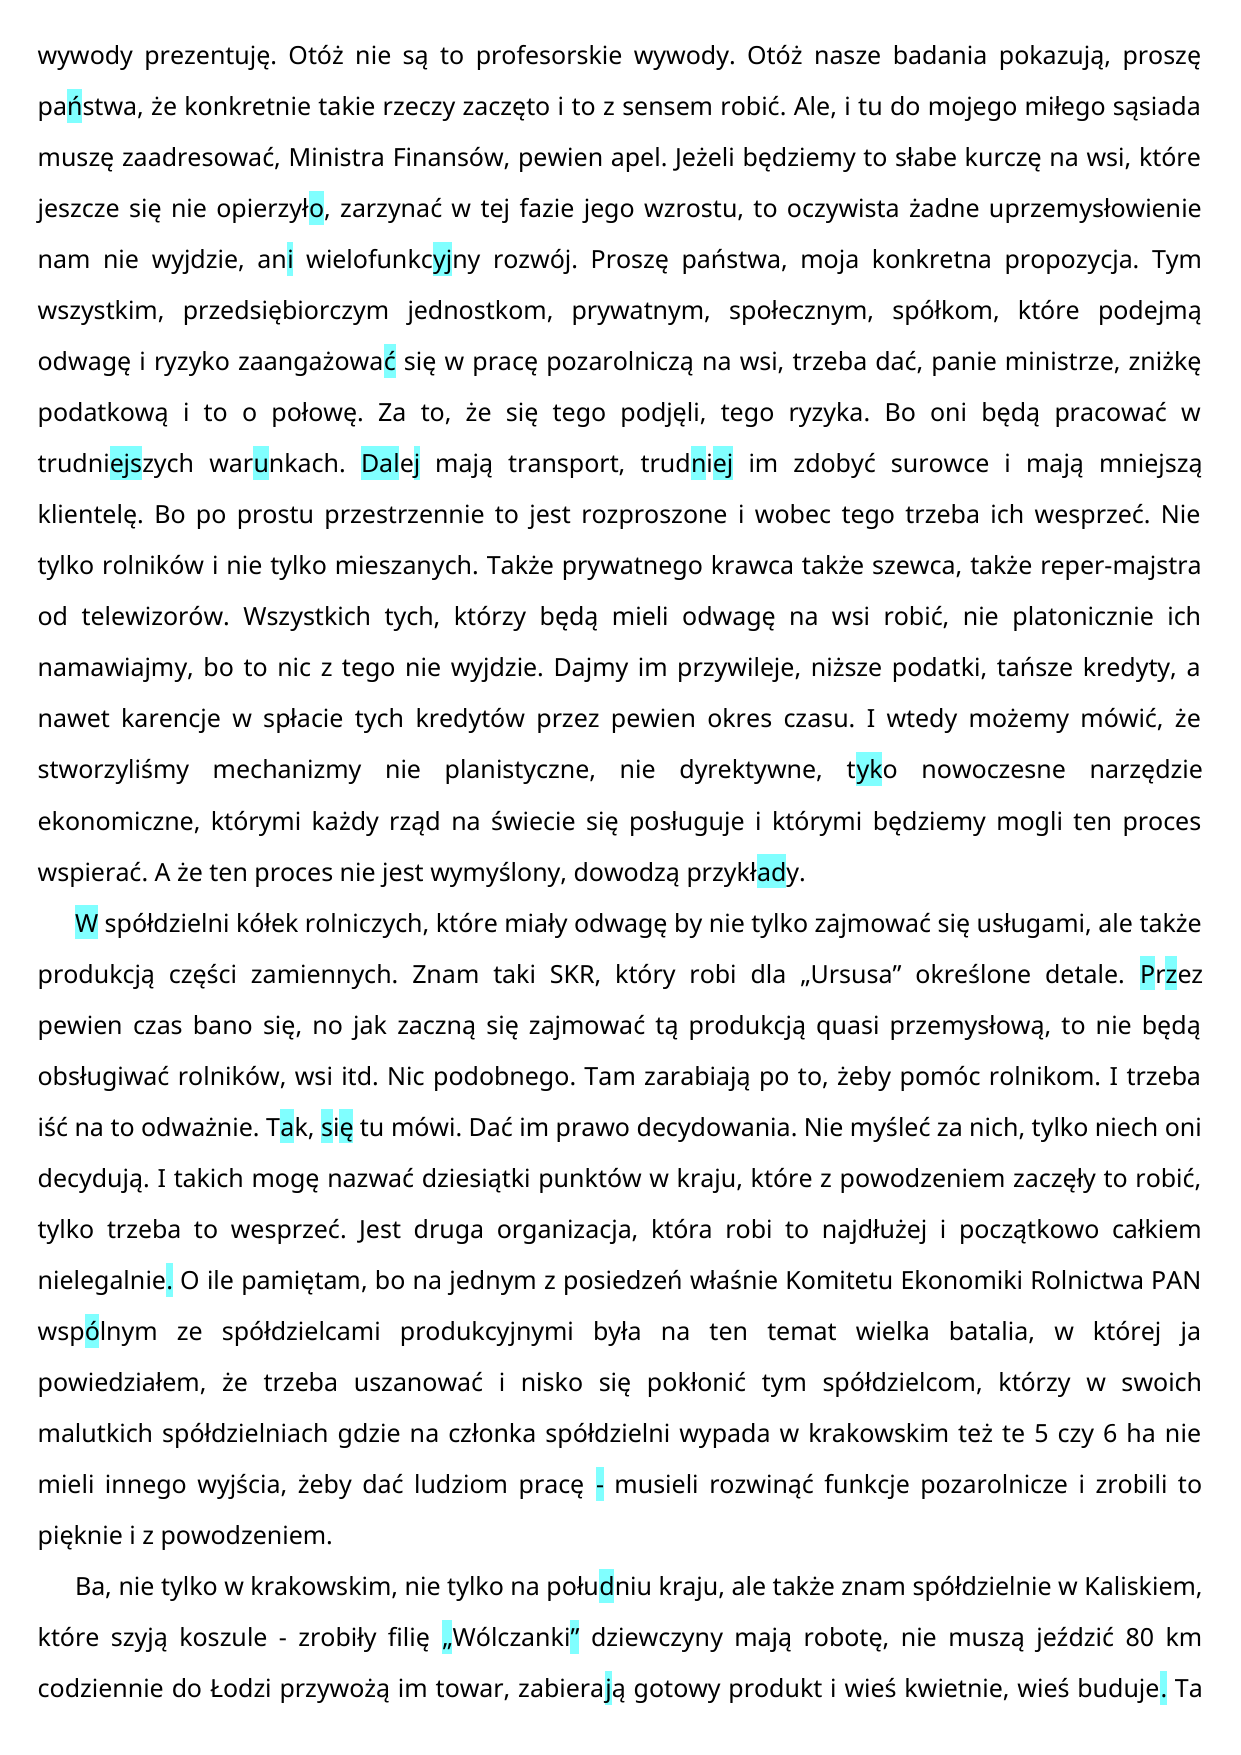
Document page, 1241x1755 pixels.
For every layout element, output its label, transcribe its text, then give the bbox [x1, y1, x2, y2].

text Ba, nie tylko w krakowskim, nie tylko na południu kraju, ale także znam spółdzielnie w Kaliskiem, które szyją koszule - zrobiły filię „Wólczanki” dziewczyny mają robotę, nie muszą jeździć 80 km codziennie do Łodzi przywożą im towar, zabierają gotowy produkt i wieś kwietnie, wieś buduje. Ta [37, 1569, 1203, 1705]
text W spółdzielni kółek rolniczych, które miały odwagę by nie tylko zajmować się usługami, ale także produkcją części zamiennych. Znam taki SKR, który robi dla „Ursusa” określone detale. Przez pewien czas bano się, no jak zaczną się zajmować tą produkcją quasi przemysłową, to nie będą obsługiwać rolników, wsi itd. Nic podobnego. Tam zarabiają po to, żeby pomóc rolnikom. I trzeba iść na to odważnie. Tak, się tu mówi. Dać im prawo decydowania. Nie myśleć za nich, tylko niech oni decydują. I takich mogę nazwać dziesiątki punktów w kraju, które z powodzeniem zaczęły to robić, tylko trzeba to wesprzeć. Jest druga organizacja, która robi to najdłużej i początkowo całkiem nielegalnie. O ile pamiętam, bo na jednym z posiedzeń właśnie Komitetu Ekonomiki Rolnictwa PAN wspólnym ze spółdzielcami produkcyjnymi była na ten temat wielka batalia, w której ja powiedziałem, że trzeba uszanować i nisko się pokłonić tym spółdzielcom, którzy w swoich malutkich spółdzielniach gdzie na członka spółdzielni wypada w krakowskim też te 5 czy 6 ha nie mieli innego wyjścia, żeby dać ludziom pracę - musieli rozwinąć funkcje pozarolnicze i zrobili to pięknie i z powodzeniem. [37, 905, 1203, 1552]
text wywody prezentuję. Otóż nie są to profesorskie wywody. Otóż nasze badania pokazują, proszę państwa, że konkretnie takie rzeczy zaczęto i to z sensem robić. Ale, i tu do mojego miłego sąsiada muszę zaadresować, Ministra Finansów, pewien apel. Jeżeli będziemy to słabe kurczę na wsi, które jeszcze się nie opierzyło, zarzynać w tej fazie jego wzrostu, to oczywista żadne uprzemysłowienie nam nie wyjdzie, ani wielofunkcyjny rozwój. Proszę państwa, moja konkretna propozycja. Tym wszystkim, przedsiębiorczym jednostkom, prywatnym, społecznym, spółkom, które podejmą odwagę i ryzyko zaangażować się w pracę pozarolniczą na wsi, trzeba dać, panie ministrze, zniżkę podatkową i to o połowę. Za to, że się tego podjęli, tego ryzyka. Bo oni będą pracować w trudniejszych warunkach. Dalej mają transport, trudniej im zdobyć surowce i mają mniejszą klientelę. Bo po prostu przestrzennie to jest rozproszone i wobec tego trzeba ich wesprzeć. Nie tylko rolników i nie tylko mieszanych. Także prywatnego krawca także szewca, także reper-majstra od telewizorów. Wszystkich tych, którzy będą mieli odwagę na wsi robić, nie platonicznie ich namawiajmy, bo to nic z tego nie wyjdzie. Dajmy im przywileje, niższe podatki, tańsze kredyty, a nawet karencje w spłacie tych kredytów przez pewien okres czasu. I wtedy możemy mówić, że stworzyliśmy mechanizmy nie planistyczne, nie dyrektywne, tyko nowoczesne narzędzie ekonomiczne, którymi każdy rząd na świecie się posługuje i którymi będziemy mogli ten proces wspierać. A że ten proces nie jest wymyślony, dowodzą przykłady. [37, 37, 1203, 888]
